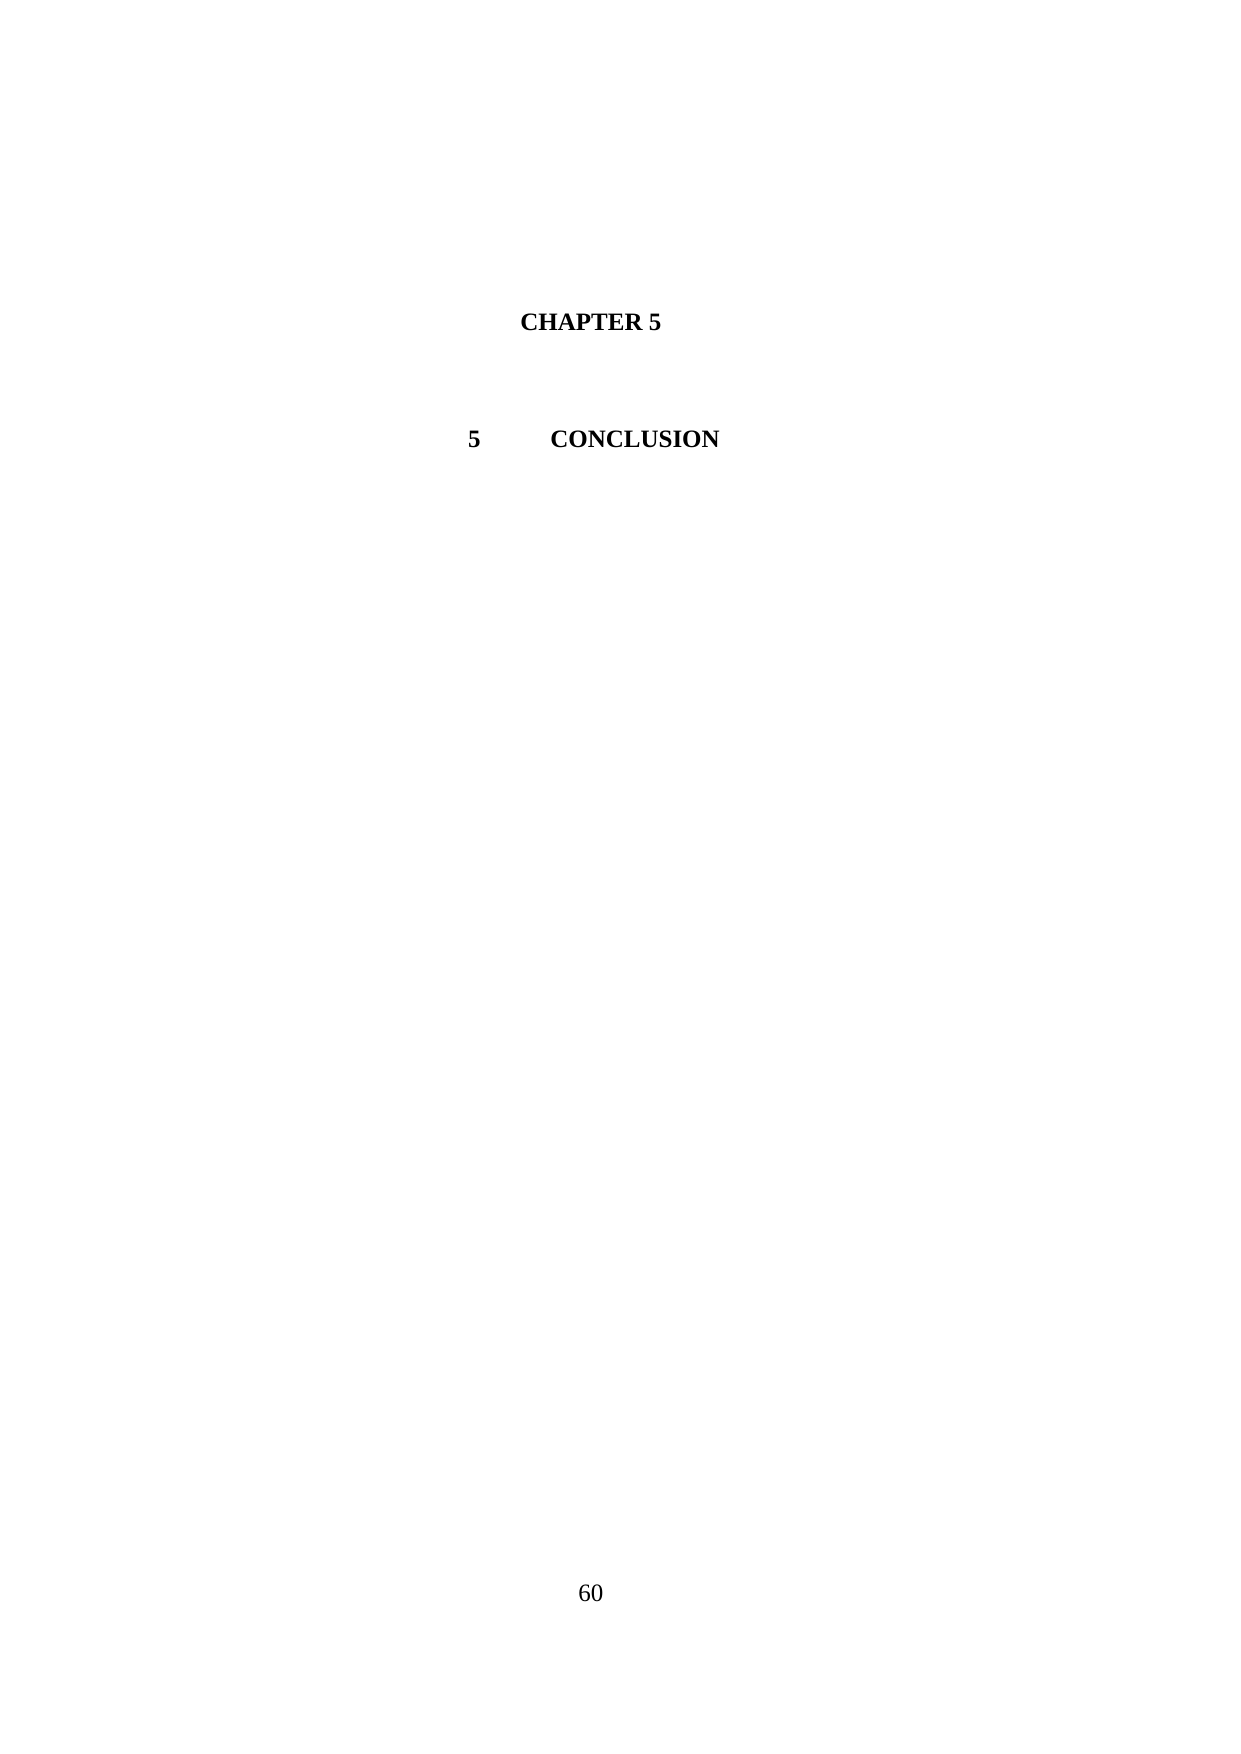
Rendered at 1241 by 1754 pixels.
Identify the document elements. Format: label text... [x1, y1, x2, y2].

subtitle CONCLUSION [177, 424, 1004, 453]
subtitle CHAPTER 5 [177, 307, 1004, 336]
